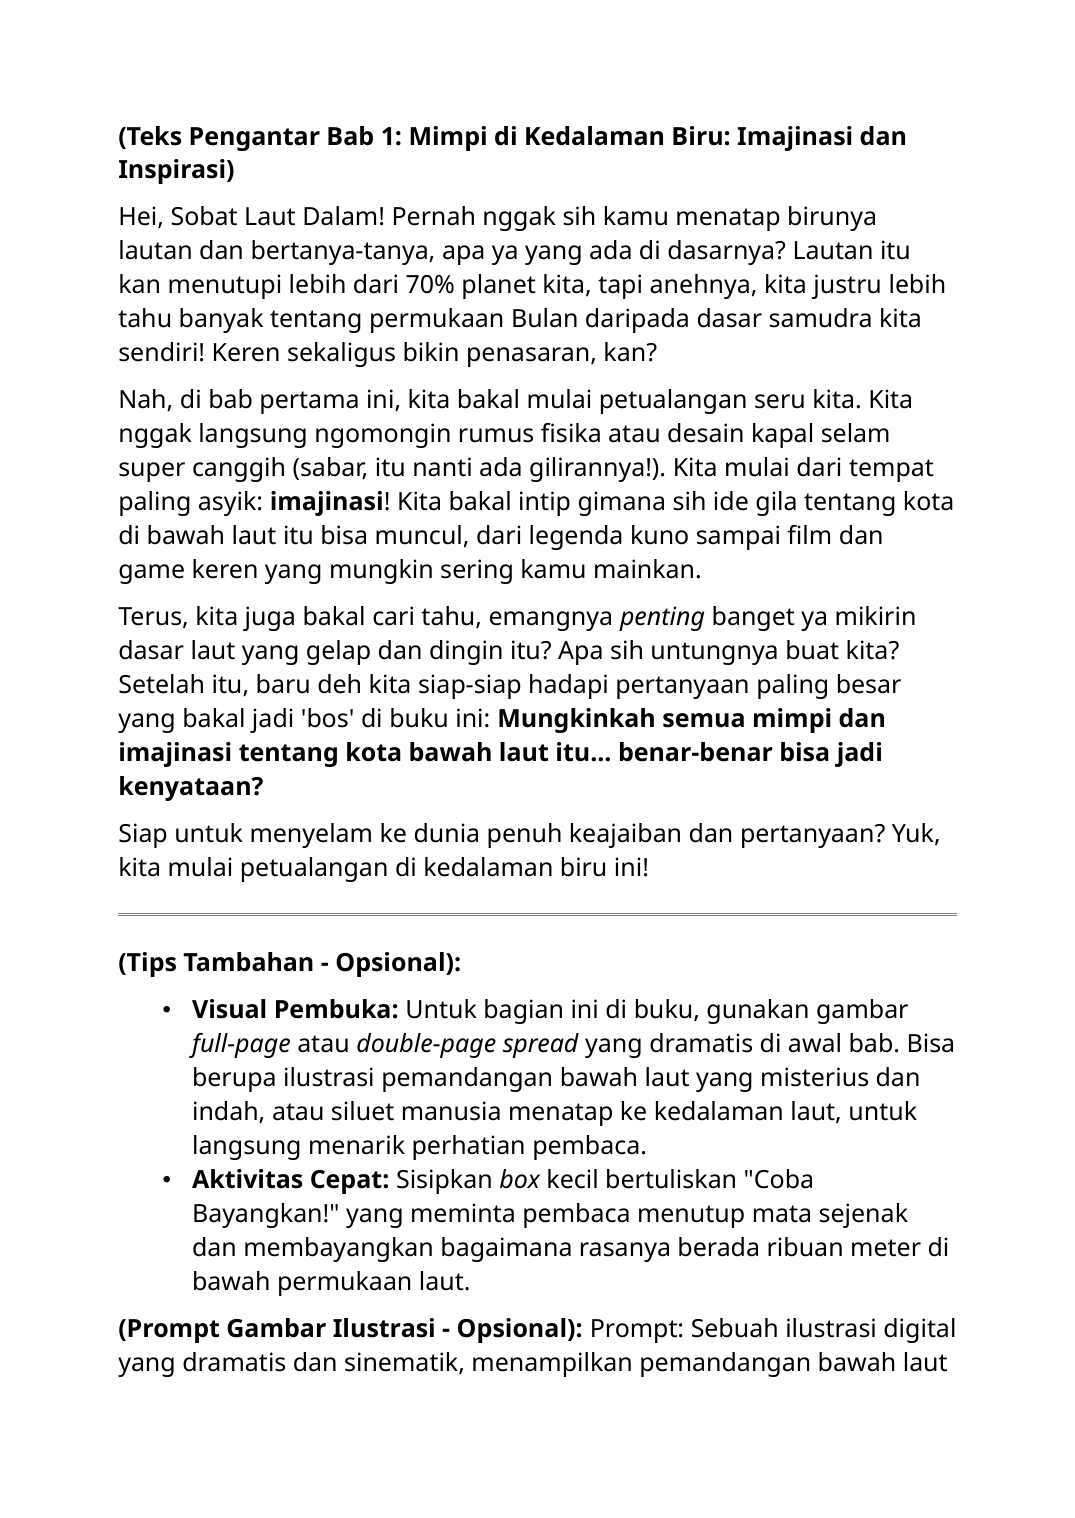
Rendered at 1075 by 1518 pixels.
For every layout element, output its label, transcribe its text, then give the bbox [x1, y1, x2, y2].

text Siap untuk menyelam ke dunia penuh keajaiban dan pertanyaan? Yuk, kita mulai petualangan di kedalaman biru ini! [118, 815, 957, 883]
list Visual Pembuka: Untuk bagian ini di buku, gunakan gambar full-page atau double-page spread yang dramatis di awal bab. Bisa berupa ilustrasi pemandangan bawah laut yang misterius dan indah, atau siluet manusia menatap ke kedalaman laut, untuk langsung menarik perhatian pembaca. [162, 991, 957, 1162]
text (Prompt Gambar Ilustrasi - Opsional): Prompt: Sebuah ilustrasi digital yang dramatis dan sinematik, menampilkan pemandangan bawah laut [118, 1310, 957, 1378]
text Terus, kita juga bakal cari tahu, emangnya penting banget ya mikirin dasar laut yang gelap dan dingin itu? Apa sih untungnya buat kita? Setelah itu, baru deh kita siap-siap hadapi pertanyaan paling besar yang bakal jadi 'bos' di buku ini: Mungkinkah semua mimpi dan imajinasi tentang kota bawah laut itu... benar-benar bisa jadi kenyataan? [118, 598, 957, 803]
text (Tips Tambahan - Opsional): [118, 945, 957, 979]
text Nah, di bab pertama ini, kita bakal mulai petualangan seru kita. Kita nggak langsung ngomongin rumus fisika atau desain kapal selam super canggih (sabar, itu nanti ada gilirannya!). Kita mulai dari tempat paling asyik: imajinasi! Kita bakal intip gimana sih ide gila tentang kota di bawah laut itu bisa muncul, dari legenda kuno sampai film dan game keren yang mungkin sering kamu mainkan. [118, 382, 957, 586]
text Hei, Sobat Laut Dalam! Pernah nggak sih kamu menatap birunya lautan dan bertanya-tanya, apa ya yang ada di dasarnya? Lautan itu kan menutupi lebih dari 70% planet kita, tapi anehnya, kita justru lebih tahu banyak tentang permukaan Bulan daripada dasar samudra kita sendiri! Keren sekaligus bikin penasaran, kan? [118, 199, 957, 369]
text (Teks Pengantar Bab 1: Mimpi di Kedalaman Biru: Imajinasi dan Inspirasi) [118, 118, 957, 186]
list Aktivitas Cepat: Sisipkan box kecil bertuliskan "Coba Bayangkan!" yang meminta pembaca menutup mata sejenak dan membayangkan bagaimana rasanya berada ribuan meter di bawah permukaan laut. [162, 1162, 957, 1298]
